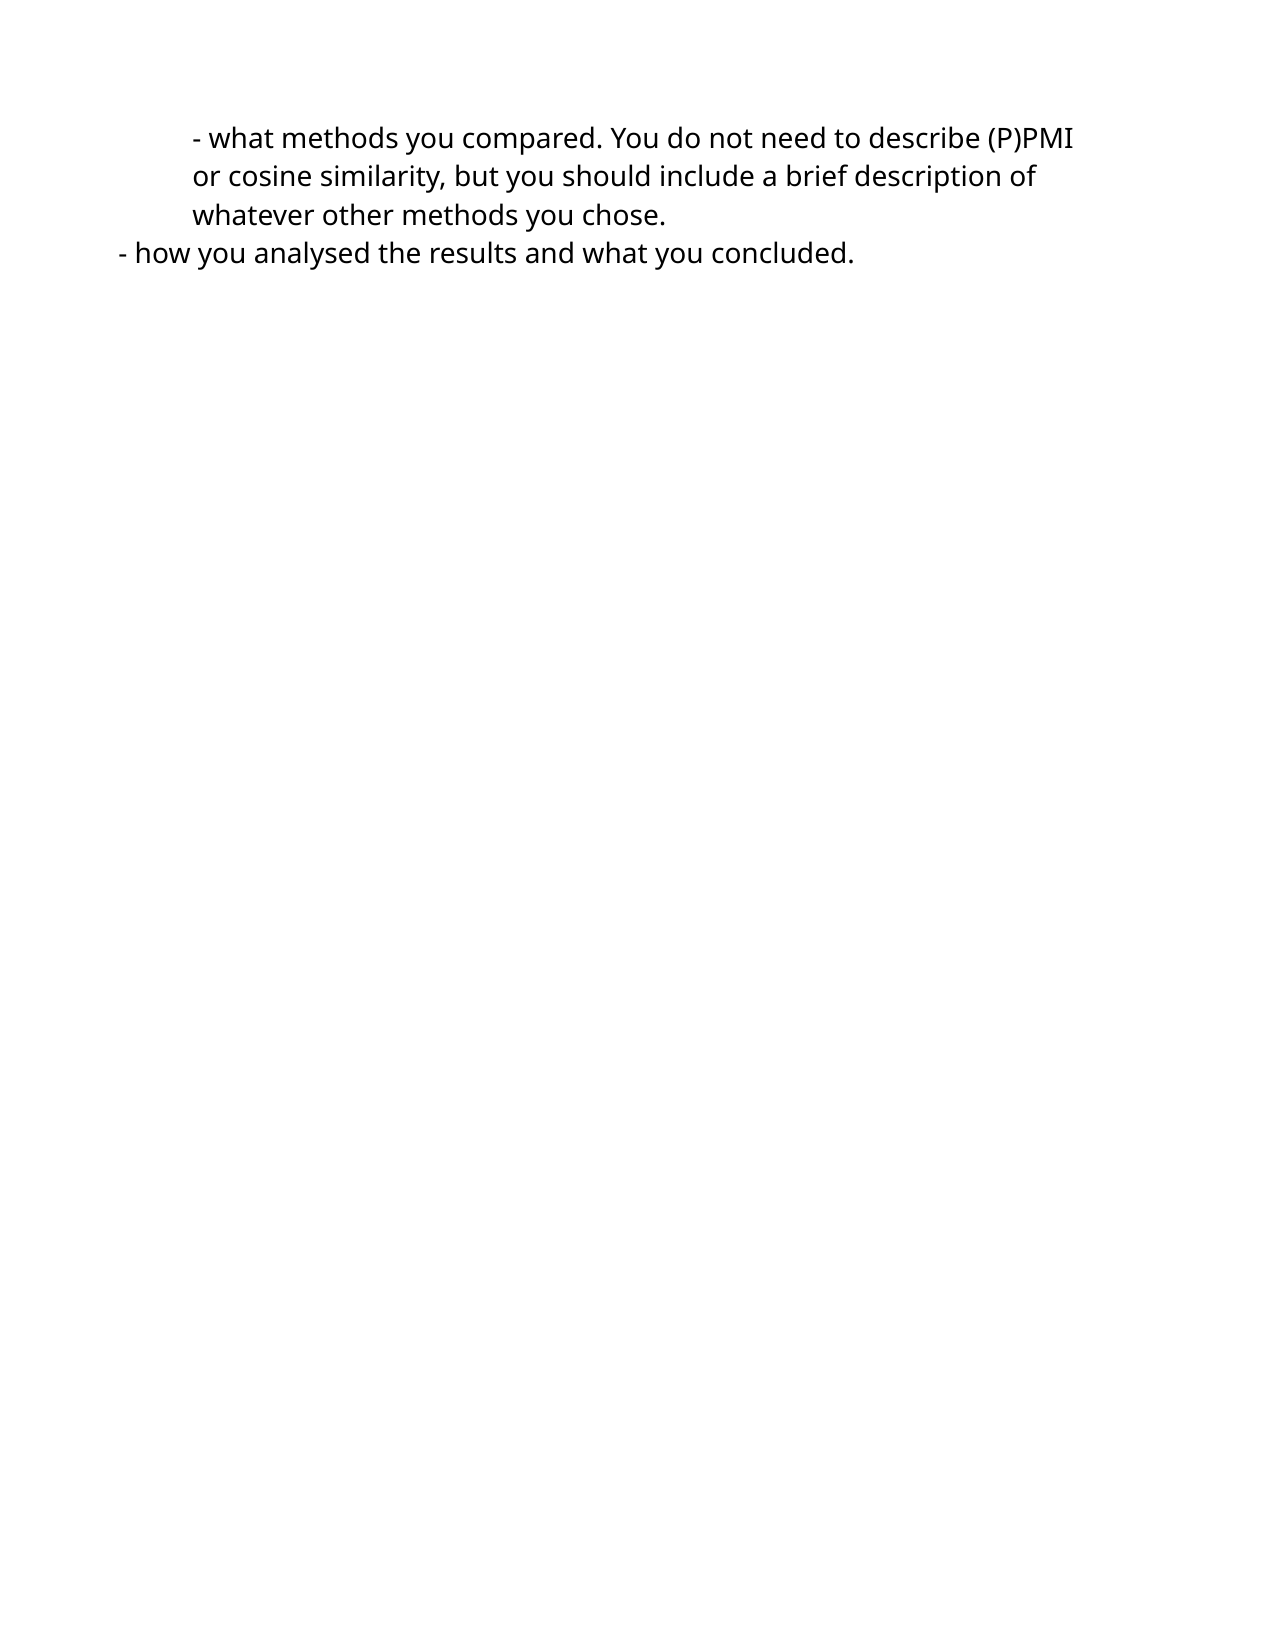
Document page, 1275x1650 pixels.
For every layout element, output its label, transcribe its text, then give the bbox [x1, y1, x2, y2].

text - how you analysed the results and what you concluded. [118, 233, 1157, 271]
text - what methods you compared. You do not need to describe (P)PMI or cosine similarity, but you should include a brief description of whatever other methods you chose. [118, 118, 1157, 233]
